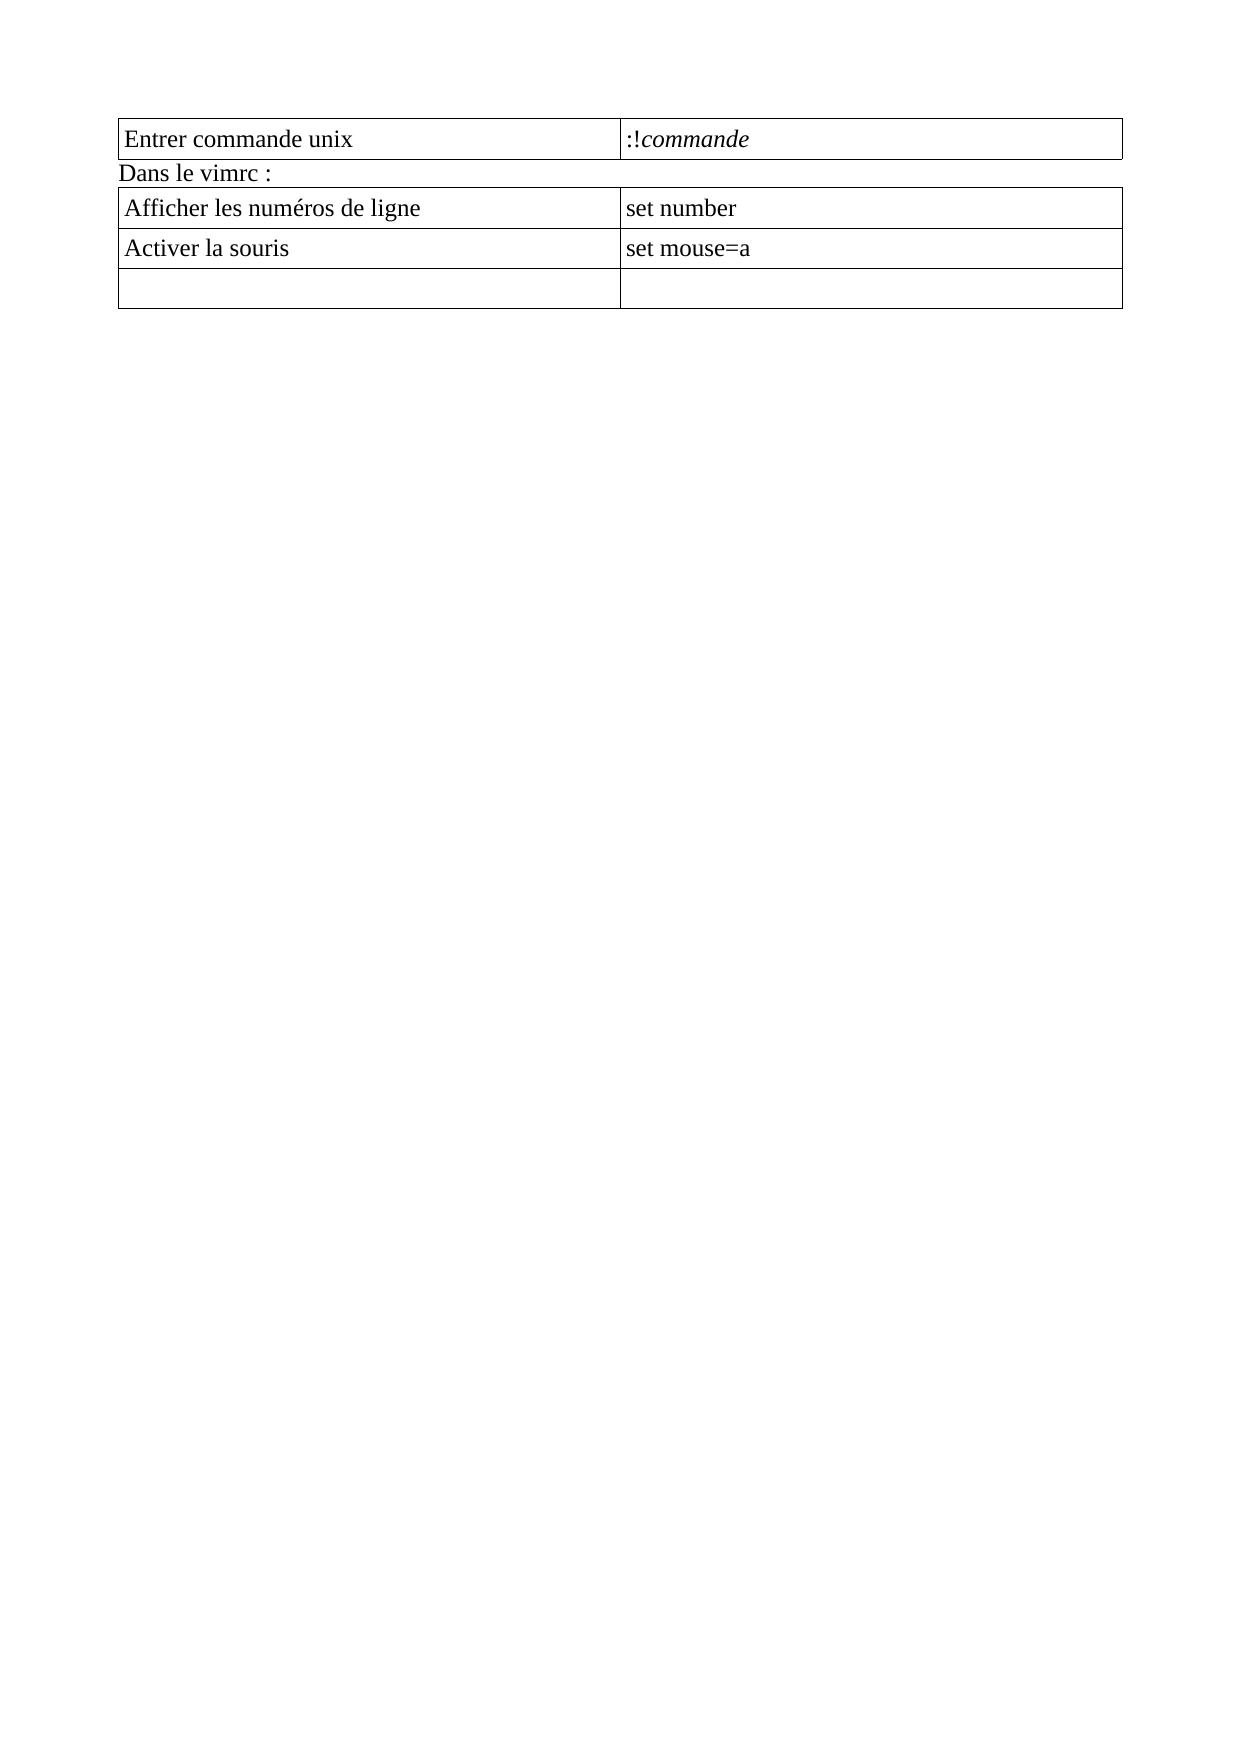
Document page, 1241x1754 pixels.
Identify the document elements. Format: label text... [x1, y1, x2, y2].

table_cell [119, 269, 620, 308]
table_cell Activer la souris [119, 229, 620, 268]
table_cell [621, 269, 1122, 308]
table_cell set mouse=a [621, 229, 1122, 268]
table_cell :!commande [621, 119, 1122, 158]
table_cell Entrer commande unix [119, 119, 620, 158]
table_header Afficher les numéros de ligne [119, 188, 620, 228]
table_header set number [621, 188, 1122, 228]
text Dans le vimrc : [118, 160, 1122, 187]
